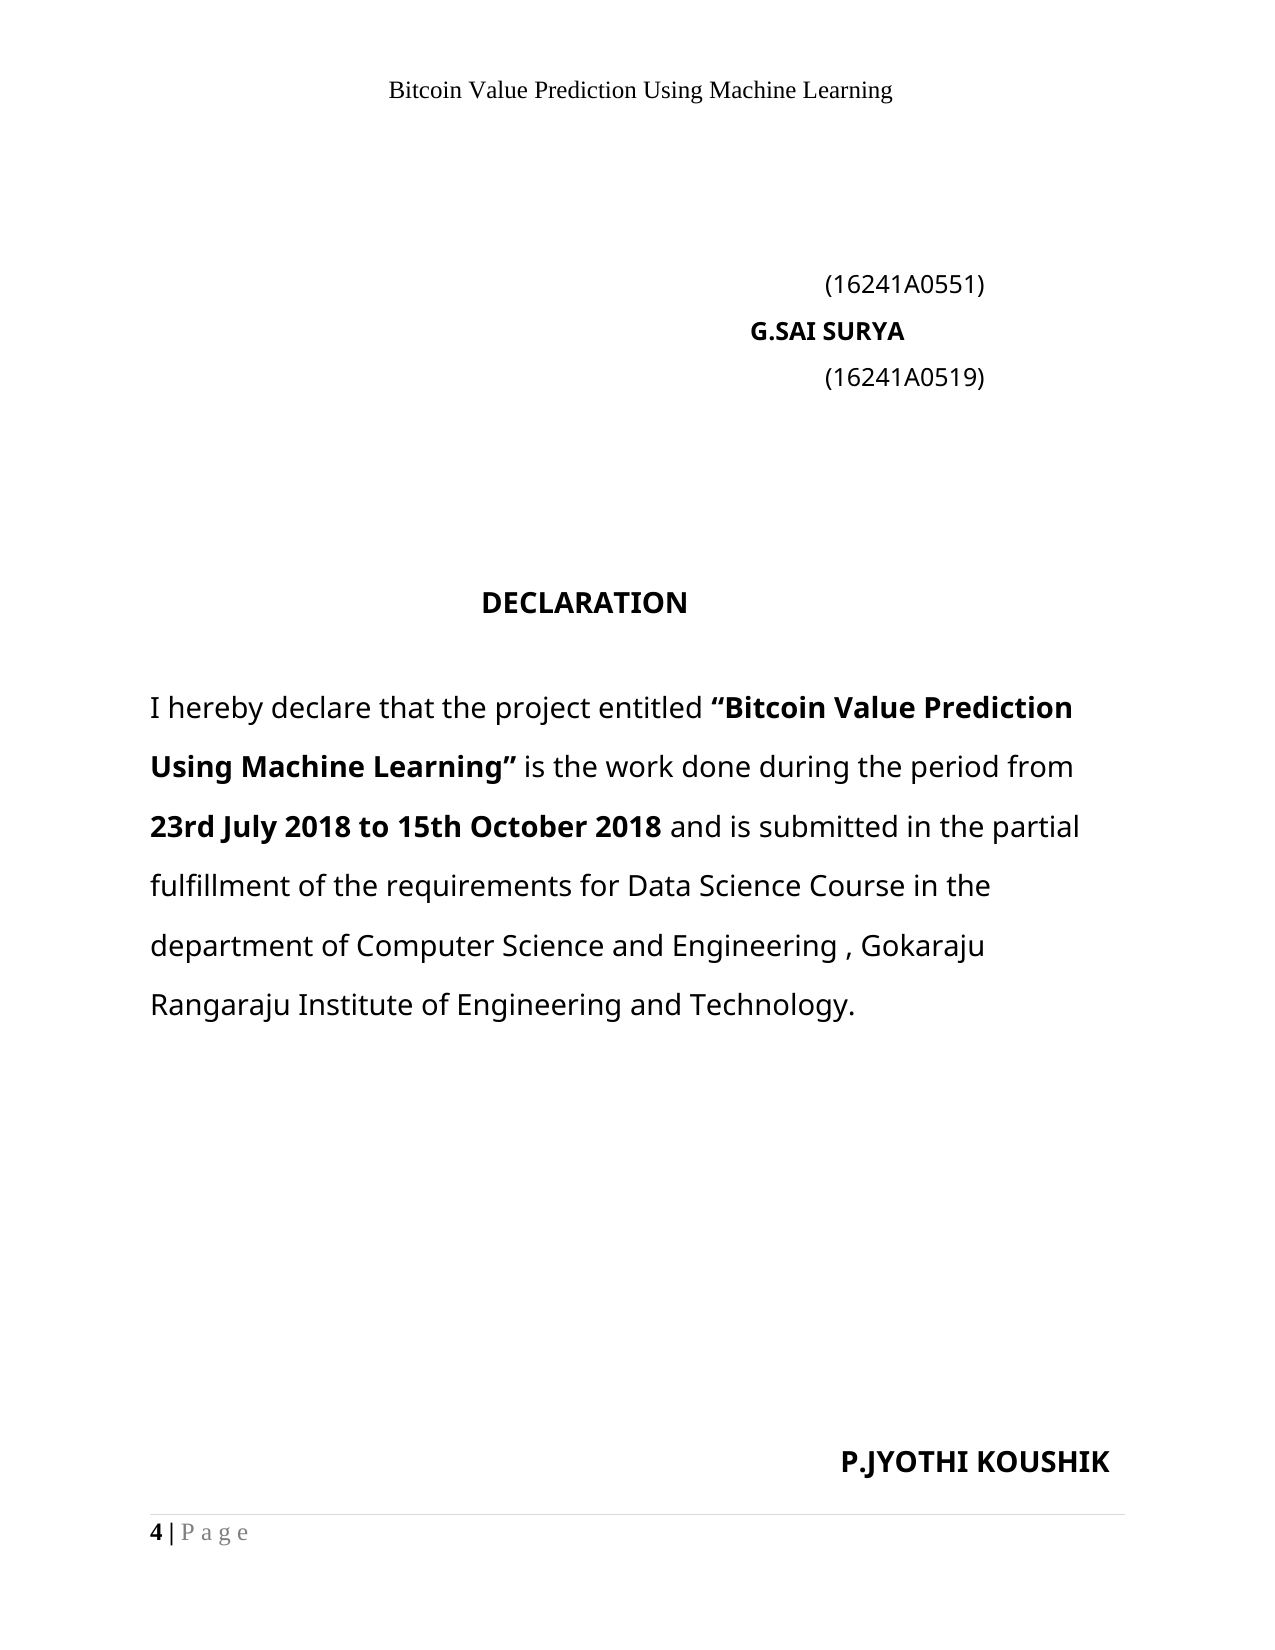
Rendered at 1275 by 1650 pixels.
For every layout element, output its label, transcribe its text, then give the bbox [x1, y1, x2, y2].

text G.SAI SURYA [675, 313, 1170, 347]
text I hereby declare that the project entitled “Bitcoin Value Prediction Using Machine Learning” is the work done during the period from 23rd July 2018 to 15th October 2018 and is submitted in the partial fulfillment of the requirements for Data Science Course in the department of Computer Science and Engineering , Gokaraju Rangaraju Institute of Engineering and Technology. [150, 687, 1125, 1024]
text (16241A0551) [750, 267, 1170, 301]
text P.JYOTHI KOUSHIK [750, 1441, 1170, 1481]
text DECLARATION [225, 583, 1170, 622]
text (16241A0519) [825, 360, 1170, 394]
